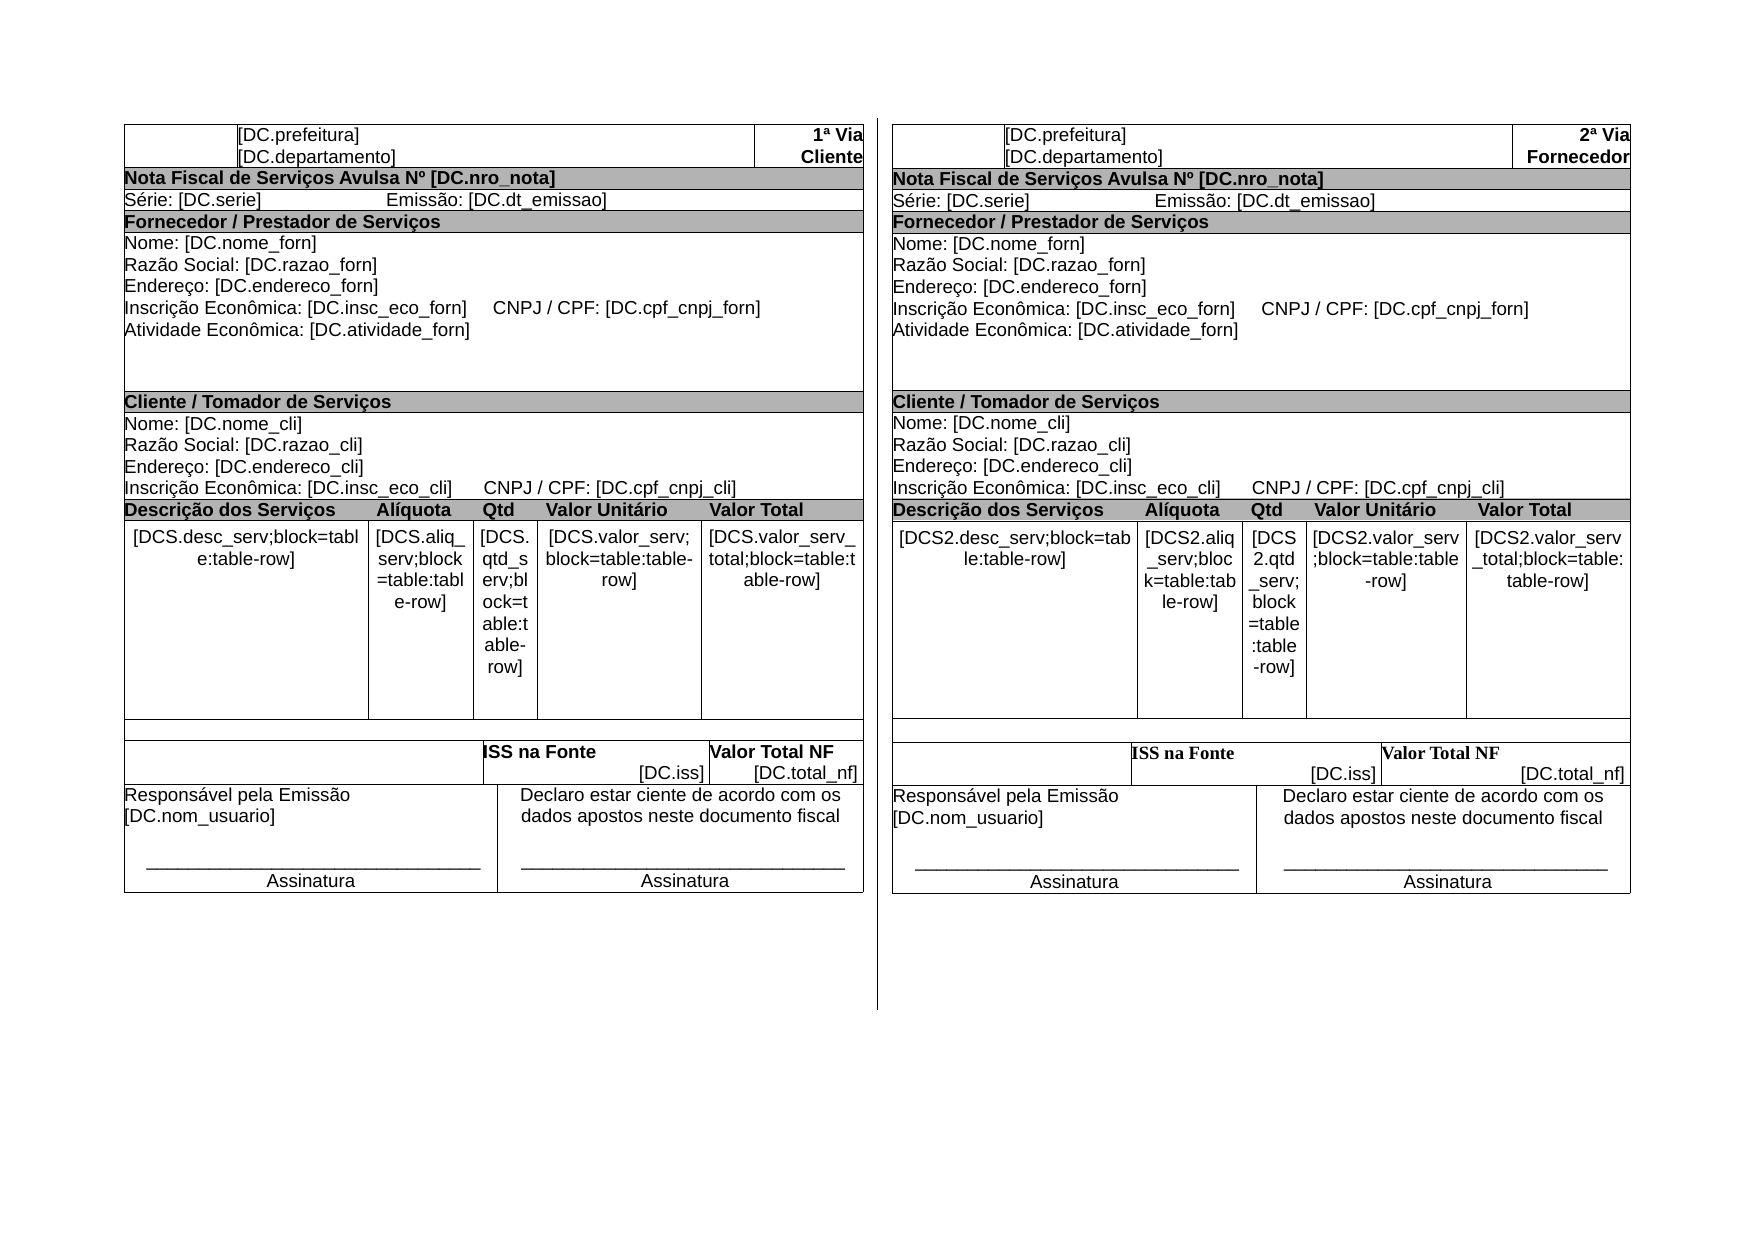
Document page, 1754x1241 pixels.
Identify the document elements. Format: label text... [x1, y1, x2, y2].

table_header [125, 125, 237, 167]
table_cell Valor Total NF [DC.total_nf] [710, 741, 863, 784]
table_header [DCS2.desc_serv;block=table:table-row] [893, 522, 1137, 718]
table_cell ISS na Fonte [DC.iss] [484, 741, 709, 784]
table_cell [125, 741, 483, 784]
table_header [893, 125, 1004, 168]
table_cell Nome: [DC.nome_forn] Razão Social: [DC.razao_forn] Endereço: [DC.endereco_forn] Inscrição Econômica: [DC.insc_eco_forn] CNPJ / CPF: [DC.cpf_cnpj_forn] Atividade Econômica: [DC.atividade_forn] [893, 234, 1630, 390]
table_cell Nome: [DC.nome_cli] Razão Social: [DC.razao_cli] Endereço: [DC.endereco_cli] Inscrição Econômica: [DC.insc_eco_cli] CNPJ / CPF: [DC.cpf_cnpj_cli] [125, 413, 863, 498]
table_header 1ª Via Cliente [755, 125, 863, 167]
table_cell Responsável pela Emissão [DC.nom_usuario] ________________________________ Assinatura [125, 785, 497, 892]
table_header [DCS2.qtd_serv;block=table:table-row] [1243, 522, 1306, 718]
table_header [DCS.qtd_serv;block=table:table-row] [474, 521, 537, 719]
table_cell Série: [DC.serie] Emissão: [DC.dt_emissao] [893, 190, 1630, 211]
table_header [DC.prefeitura] [DC.departamento] [238, 125, 754, 167]
table_cell Responsável pela Emissão [DC.nom_usuario] _______________________________ Assinatura [893, 786, 1256, 893]
table_header [DCS2.valor_serv_total;block=table:table-row] [1467, 522, 1630, 718]
table_header [DCS.valor_serv_total;block=table:table-row] [702, 521, 863, 719]
table_header [118, 118, 877, 1010]
table_cell [125, 720, 863, 740]
table_cell [893, 743, 1131, 785]
table_header [878, 118, 1636, 1010]
table_cell Nome: [DC.nome_forn] Razão Social: [DC.razao_forn] Endereço: [DC.endereco_forn] Inscrição Econômica: [DC.insc_eco_forn] CNPJ / CPF: [DC.cpf_cnpj_forn] Atividade Econômica: [DC.atividade_forn] [125, 233, 863, 391]
table_header [DCS2.valor_serv;block=table:table-row] [1307, 522, 1466, 718]
table_header [DCS.valor_serv;block=table:table-row] [538, 521, 701, 719]
table_header 2ª Via Fornecedor [1513, 125, 1630, 168]
table_cell Declaro estar ciente de acordo com os dados apostos neste documento fiscal _______________________________ Assinatura [1257, 786, 1630, 893]
table_cell Nome: [DC.nome_cli] Razão Social: [DC.razao_cli] Endereço: [DC.endereco_cli] Inscrição Econômica: [DC.insc_eco_cli] CNPJ / CPF: [DC.cpf_cnpj_cli] [893, 413, 1630, 498]
table_cell Série: [DC.serie] Emissão: [DC.dt_emissao] [125, 190, 863, 210]
table_cell Valor Total NF [DC.total_nf] [1382, 743, 1630, 785]
table_cell ISS na Fonte [DC.iss] [1132, 743, 1381, 785]
table_cell Declaro estar ciente de acordo com os dados apostos neste documento fiscal _______________________________ Assinatura [498, 785, 863, 892]
table_cell [893, 719, 1630, 742]
table_header [DCS.desc_serv;block=table:table-row] [125, 521, 368, 719]
table_header [DC.prefeitura] [DC.departamento] [1005, 125, 1512, 168]
table_header [DCS2.aliq_serv;block=table:table-row] [1138, 522, 1242, 718]
table_header [DCS.aliq_serv;block=table:table-row] [369, 521, 473, 719]
